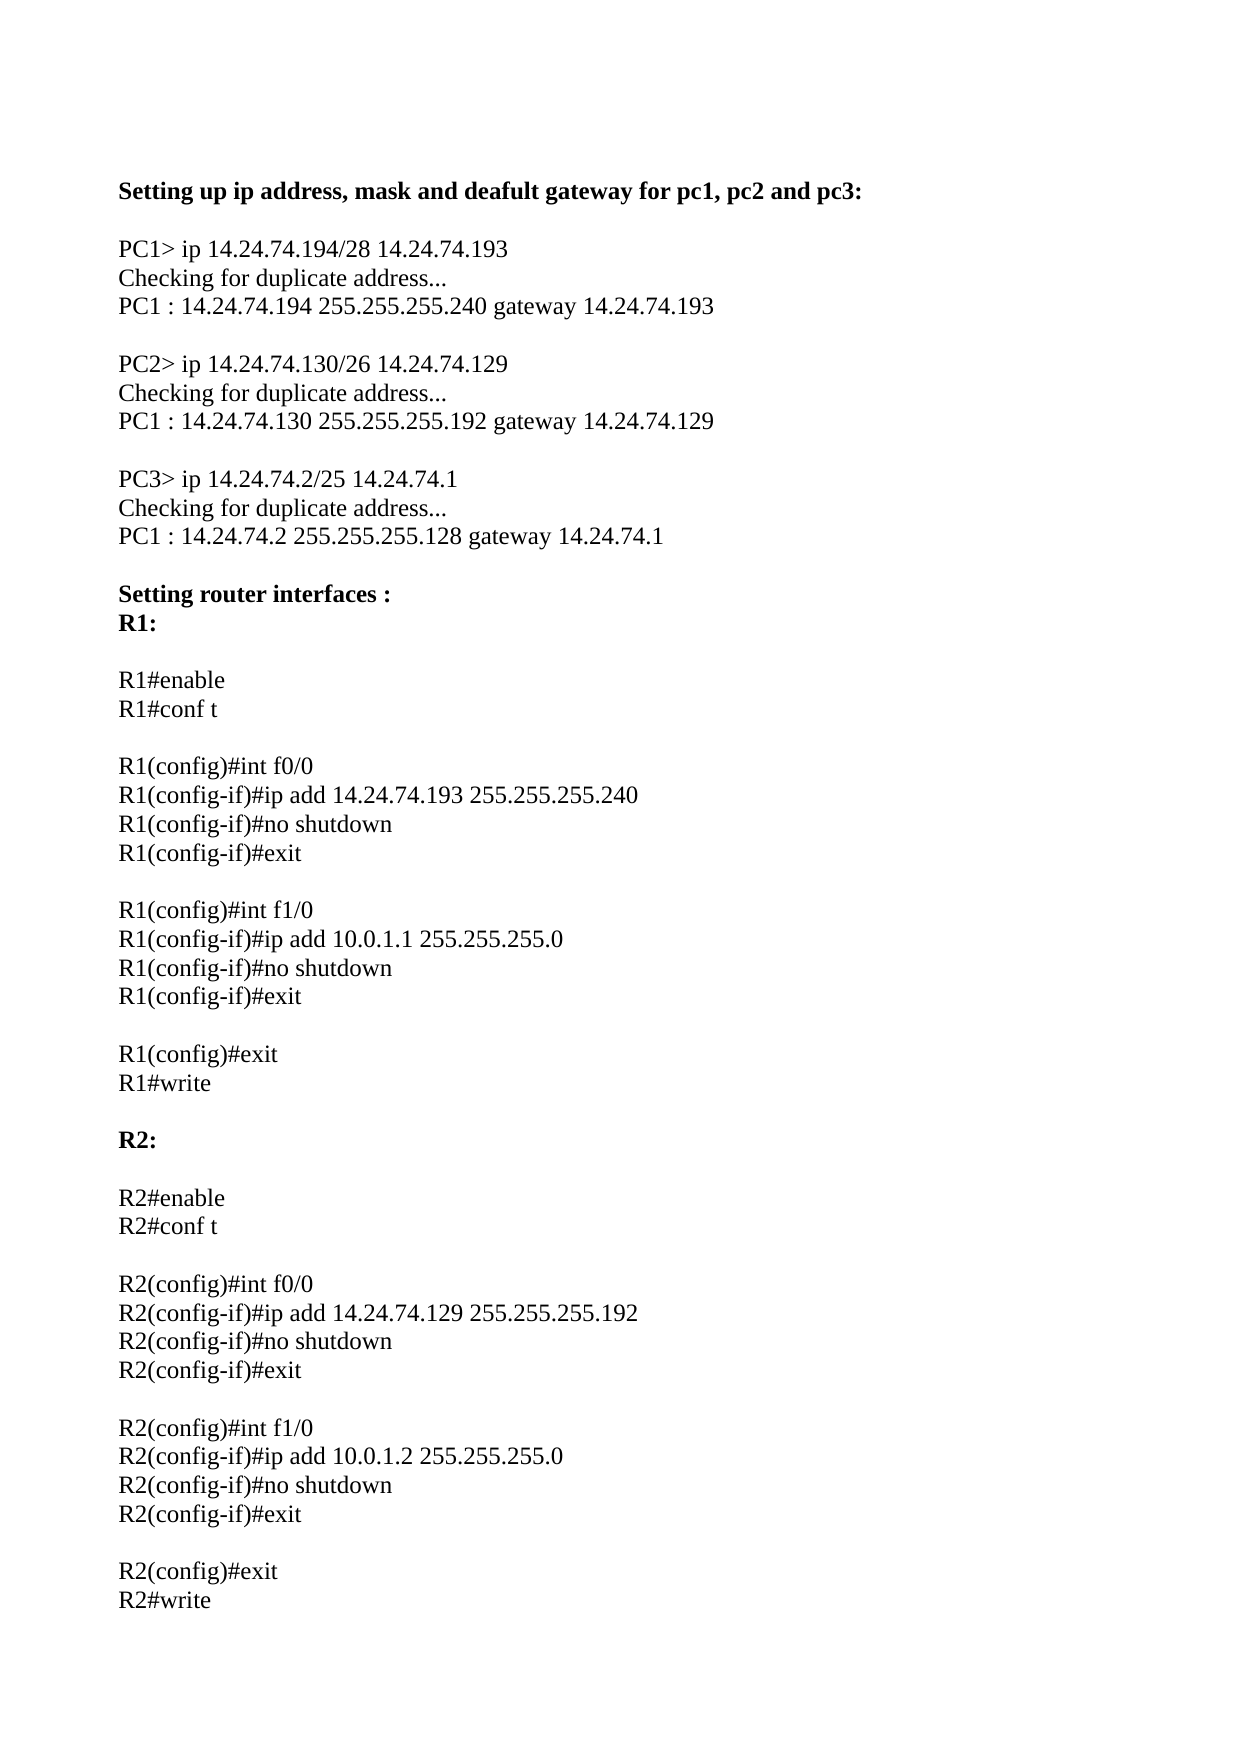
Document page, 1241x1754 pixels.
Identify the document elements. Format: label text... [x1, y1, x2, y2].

text PC2> ip 14.24.74.130/26 14.24.74.129 [118, 349, 1122, 378]
text R1#write [118, 1068, 1122, 1096]
text PC1 : 14.24.74.2 255.255.255.128 gateway 14.24.74.1 [118, 521, 1122, 550]
text R2(config-if)#no shutdown [118, 1470, 1122, 1499]
text R2(config-if)#no shutdown [118, 1326, 1122, 1355]
text R2: [118, 1125, 1122, 1154]
text R2(config-if)#exit [118, 1355, 1122, 1384]
text Checking for duplicate address... [118, 378, 1122, 406]
text R1(config-if)#ip add 14.24.74.193 255.255.255.240 [118, 780, 1122, 809]
text R2#write [118, 1585, 1122, 1614]
text PC3> ip 14.24.74.2/25 14.24.74.1 [118, 464, 1122, 493]
text R1(config-if)#no shutdown [118, 953, 1122, 981]
text R2#enable [118, 1183, 1122, 1211]
text R1(config)#int f1/0 [118, 895, 1122, 924]
text R1(config-if)#exit [118, 981, 1122, 1010]
text R1: [118, 608, 1122, 636]
text Setting router interfaces : [118, 579, 1122, 608]
text R2(config-if)#ip add 14.24.74.129 255.255.255.192 [118, 1298, 1122, 1326]
text R1#conf t [118, 694, 1122, 723]
text Setting up ip address, mask and deafult gateway for pc1, pc2 and pc3: [118, 176, 1122, 205]
text R1#enable [118, 665, 1122, 694]
text R2(config)#int f0/0 [118, 1269, 1122, 1298]
text R2(config-if)#ip add 10.0.1.2 255.255.255.0 [118, 1441, 1122, 1470]
text R1(config)#exit [118, 1039, 1122, 1068]
text Checking for duplicate address... [118, 493, 1122, 521]
text R1(config-if)#ip add 10.0.1.1 255.255.255.0 [118, 924, 1122, 953]
text R2(config-if)#exit [118, 1499, 1122, 1528]
text PC1 : 14.24.74.194 255.255.255.240 gateway 14.24.74.193 [118, 291, 1122, 320]
text R2#conf t [118, 1211, 1122, 1240]
text R2(config)#exit [118, 1556, 1122, 1585]
text R1(config-if)#exit [118, 838, 1122, 866]
text PC1 : 14.24.74.130 255.255.255.192 gateway 14.24.74.129 [118, 406, 1122, 435]
text PC1> ip 14.24.74.194/28 14.24.74.193 [118, 234, 1122, 263]
text R2(config)#int f1/0 [118, 1413, 1122, 1441]
text R1(config)#int f0/0 [118, 751, 1122, 780]
text Checking for duplicate address... [118, 263, 1122, 291]
text R1(config-if)#no shutdown [118, 809, 1122, 838]
